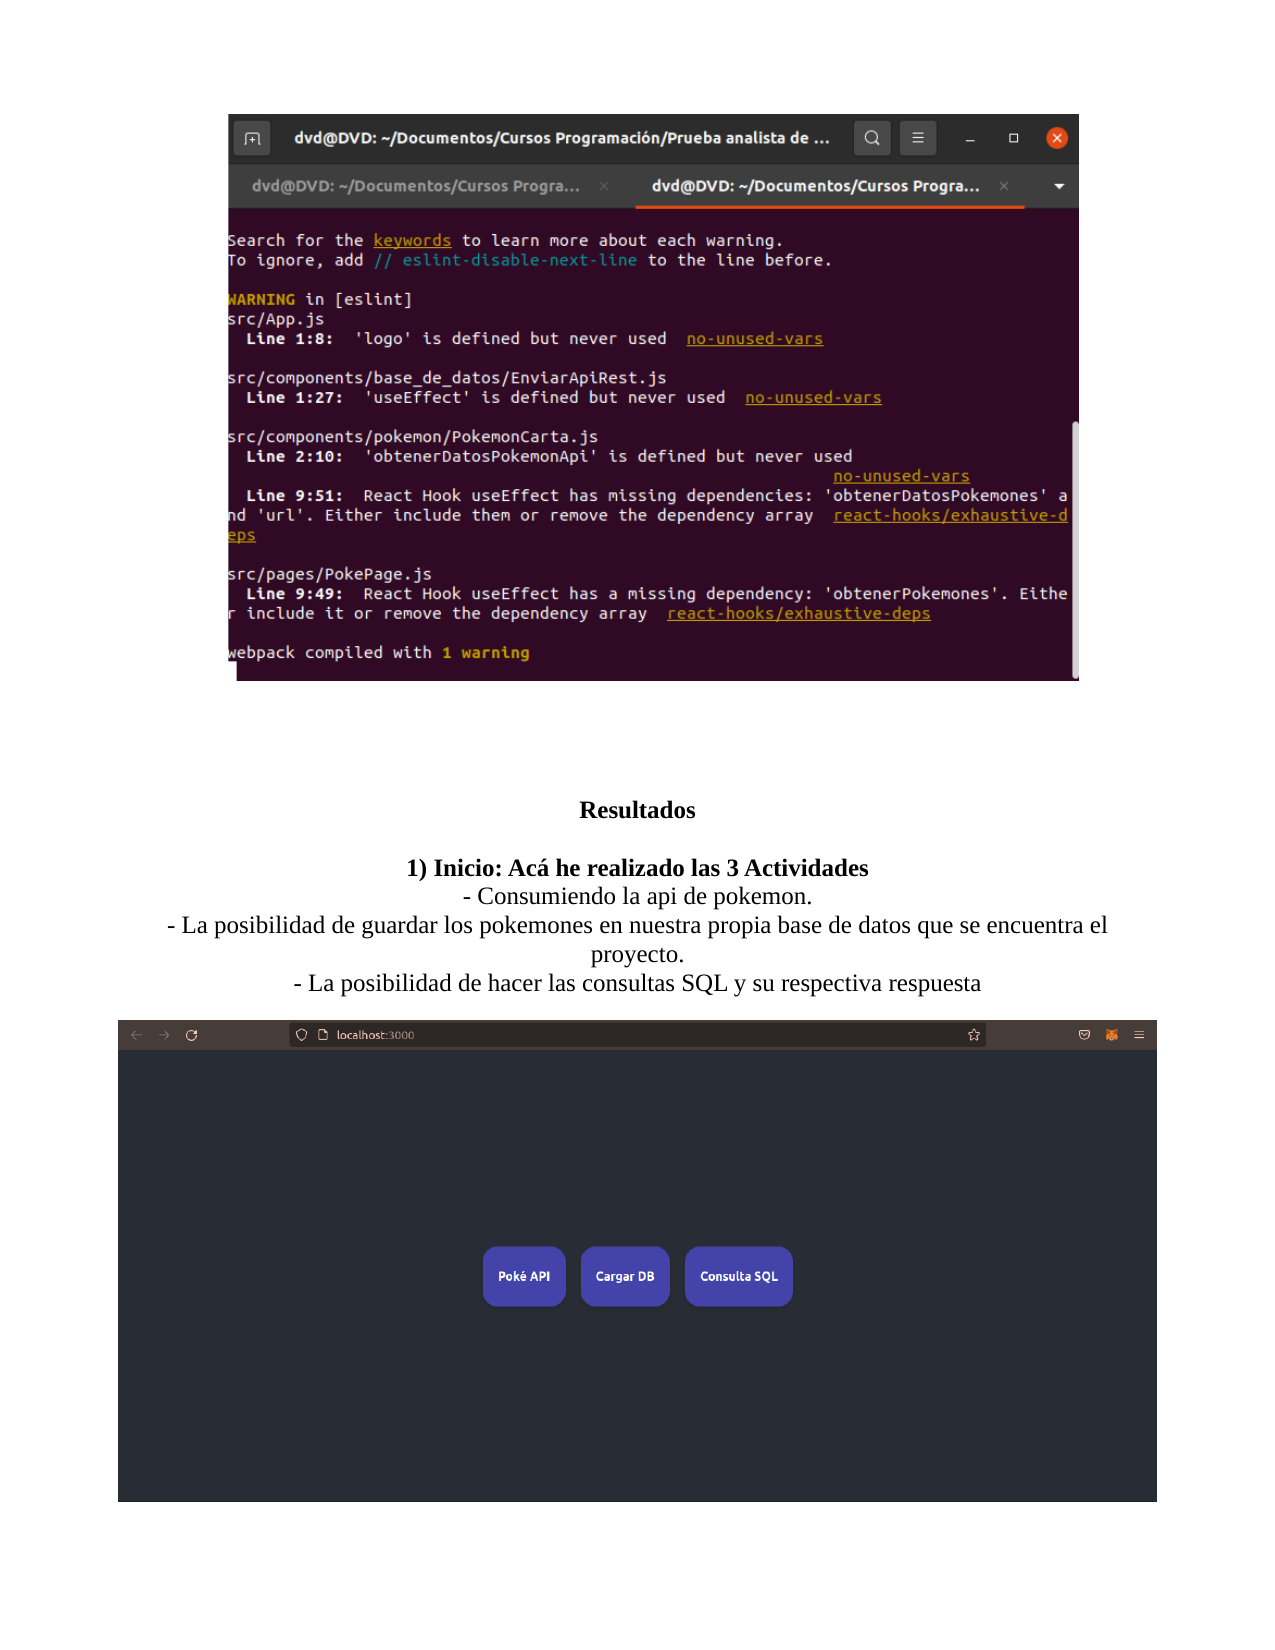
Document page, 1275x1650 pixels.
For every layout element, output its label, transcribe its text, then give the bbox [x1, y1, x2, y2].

text - La posibilidad de hacer las consultas SQL y su respectiva respuesta [118, 968, 1157, 996]
picture [228, 114, 1079, 681]
picture [118, 1020, 1157, 1502]
text - La posibilidad de guardar los pokemones en nuestra propia base de datos que se encuentra el proyecto. [118, 910, 1157, 968]
text 1) Inicio: Acá he realizado las 3 Actividades [118, 853, 1157, 881]
text - Consumiendo la api de pokemon. [118, 881, 1157, 910]
text Resultados [118, 795, 1157, 824]
